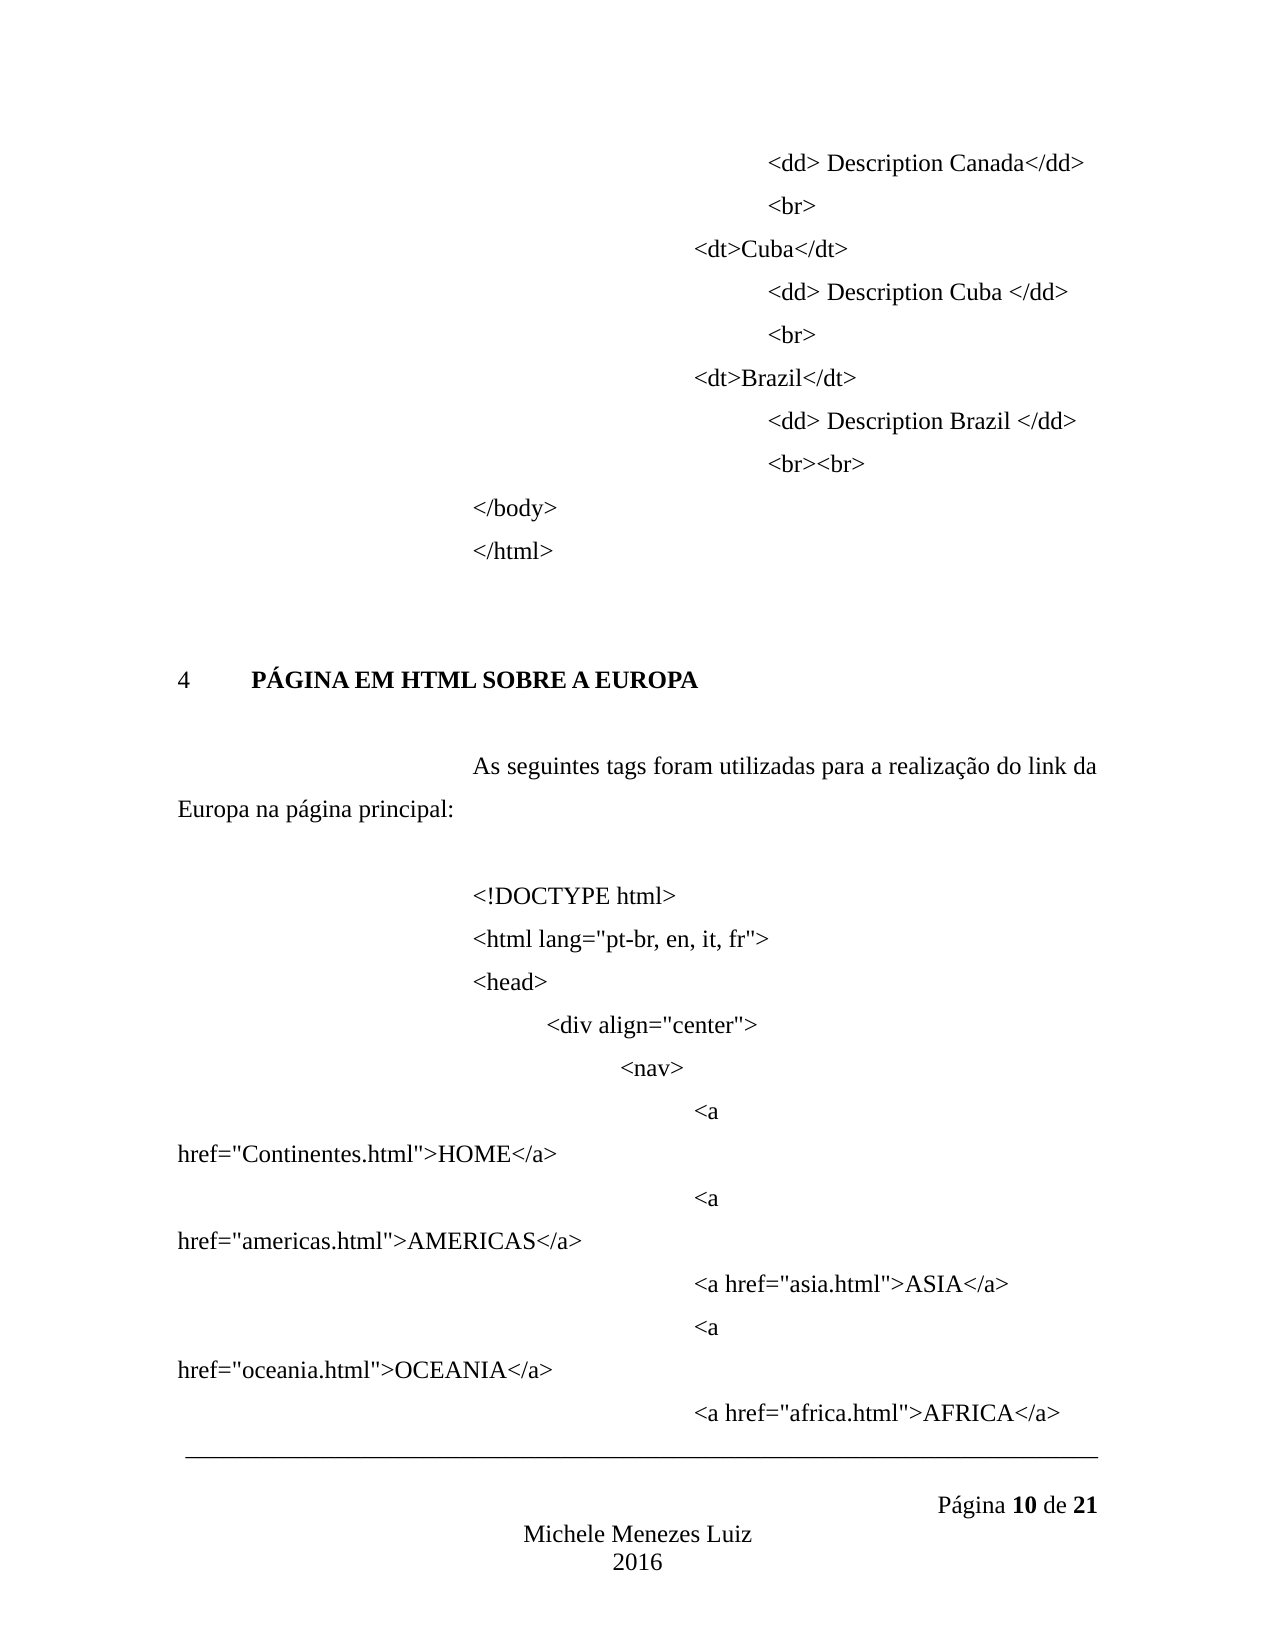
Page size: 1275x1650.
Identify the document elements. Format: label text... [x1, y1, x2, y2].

text <!DOCTYPE html> [177, 881, 1098, 909]
text </body> [177, 493, 1098, 521]
text <br> [177, 320, 1098, 349]
text <head> [177, 967, 1098, 996]
text <dd> Description Cuba </dd> [177, 277, 1098, 306]
text <dd> Description Brazil </dd> [177, 406, 1098, 435]
text As seguintes tags foram utilizadas para a realização do link da Europa na página principal: [177, 751, 1098, 823]
list PÁGINA EM HTML SOBRE A EUROPA [177, 665, 1098, 694]
text </html> [177, 536, 1098, 564]
text <dd> Description Canada</dd> [177, 148, 1098, 176]
text <a href="oceania.html">OCEANIA</a> [177, 1312, 1098, 1384]
text <div align="center"> [177, 1010, 1098, 1039]
text <html lang="pt-br, en, it, fr"> [177, 924, 1098, 953]
text <nav> [177, 1053, 1098, 1082]
text <a href="asia.html">ASIA</a> [177, 1269, 1098, 1298]
text <a href="africa.html">AFRICA</a> [177, 1398, 1098, 1427]
text <dt>Brazil</dt> [177, 363, 1098, 392]
text <br><br> [177, 449, 1098, 478]
text <a href="Continentes.html">HOME</a> [177, 1096, 1098, 1168]
text <a href="americas.html">AMERICAS</a> [177, 1183, 1098, 1254]
text <dt>Cuba</dt> [177, 234, 1098, 263]
text <br> [177, 191, 1098, 219]
